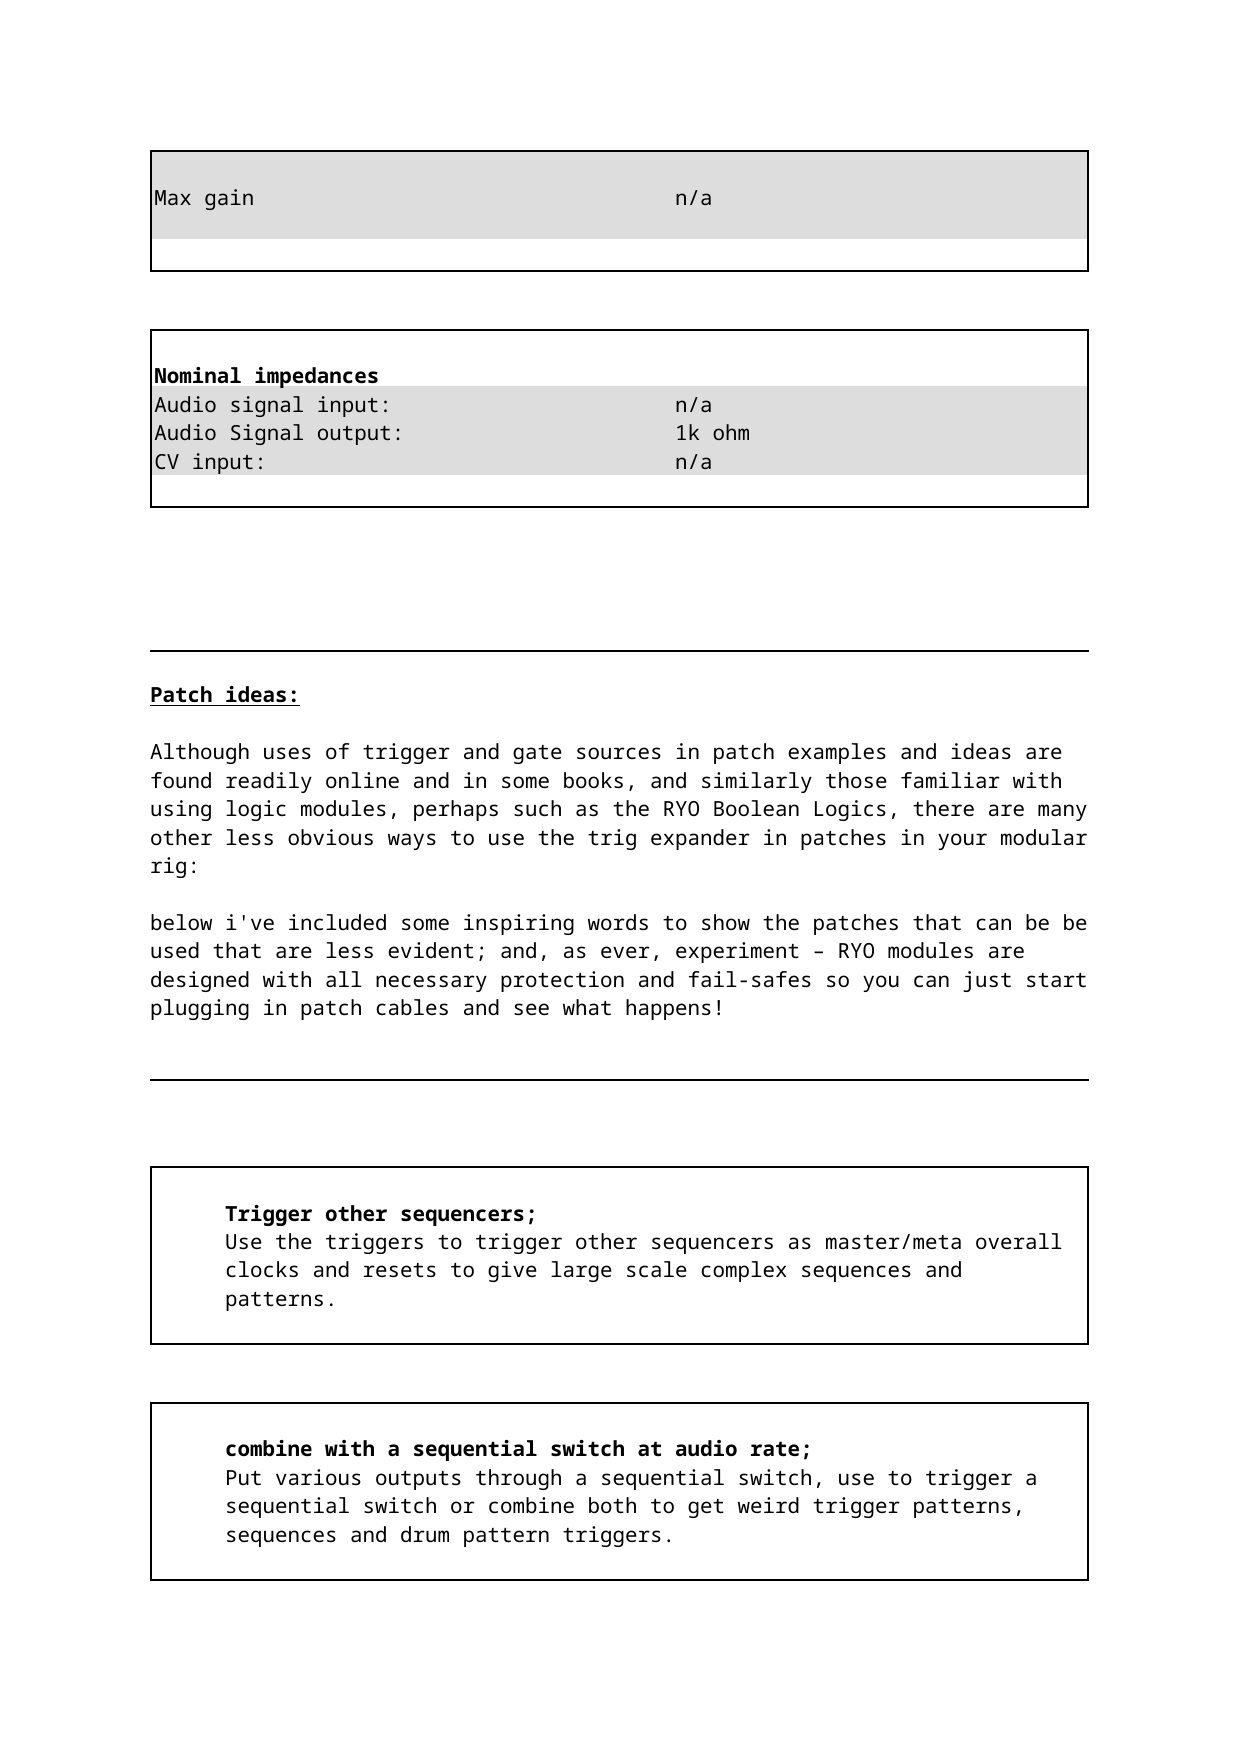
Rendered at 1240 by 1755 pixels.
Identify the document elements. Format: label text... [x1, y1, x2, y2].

text Put various outputs through a sequential switch, use to trigger a sequential switch or combine both to get weird trigger patterns, sequences and drum pattern triggers. [152, 1459, 1087, 1548]
text Patch ideas: [150, 681, 1089, 709]
text Nominal impedances [152, 357, 1087, 386]
text Trigger other sequencers; [152, 1194, 1087, 1223]
text Use the triggers to trigger other sequencers as master/meta overall clocks and resets to give large scale complex sequences and patterns. [152, 1223, 1087, 1312]
text below i've included some inspiring words to show the patches that can be be used that are less evident; and, as ever, experiment – RYO modules are designed with all necessary protection and fail-safes so you can just start plugging in patch cables and see what happens! [150, 908, 1089, 1022]
text combine with a sequential switch at audio rate; [152, 1430, 1087, 1459]
text Audio signal input: n/a Audio Signal output: 1k ohm [152, 386, 1087, 443]
text Although uses of trigger and gate sources in patch examples and ideas are found readily online and in some books, and similarly those familiar with using logic modules, perhaps such as the RYO Boolean Logics, there are many other less obvious ways to use the trig expander in patches in your modular rig: [150, 737, 1089, 880]
text CV input: n/a [152, 443, 1087, 475]
text Max gain n/a [152, 178, 1087, 207]
